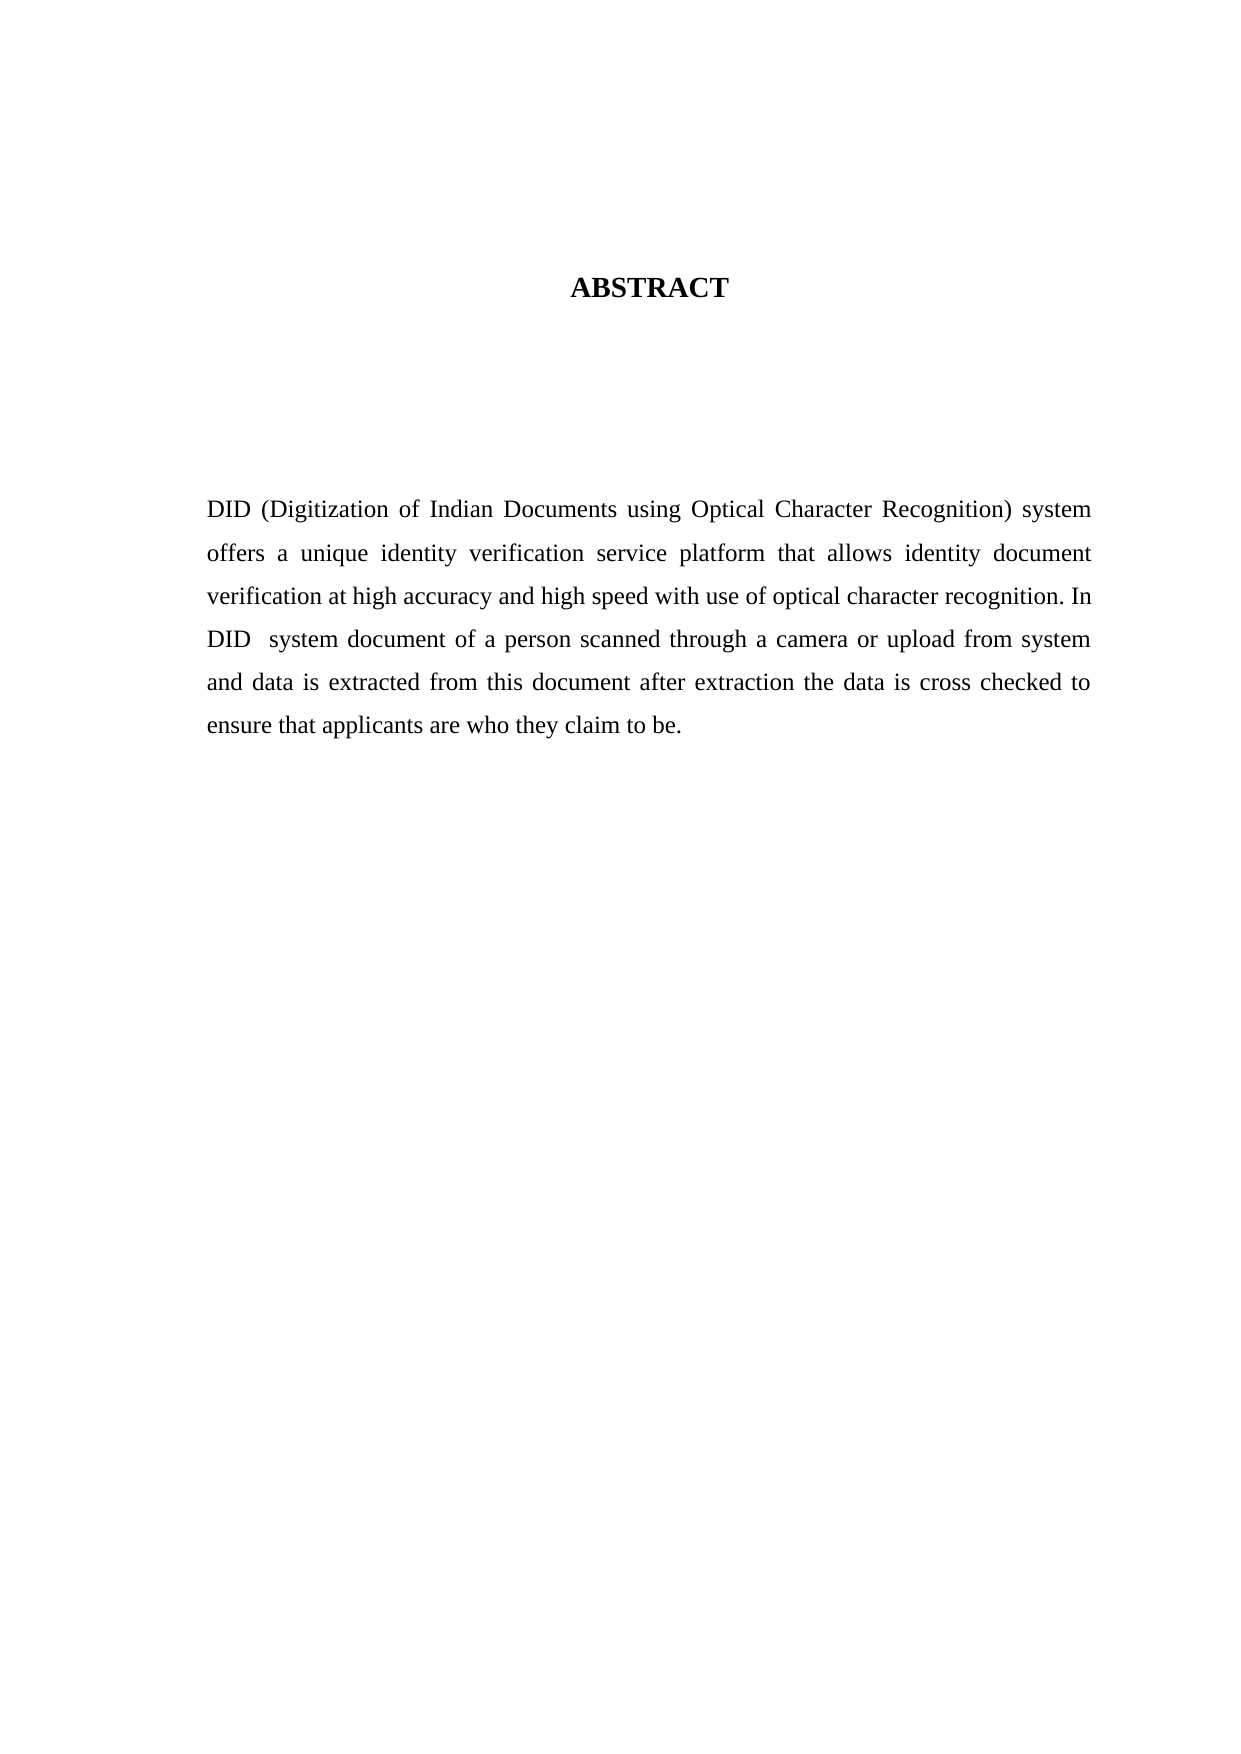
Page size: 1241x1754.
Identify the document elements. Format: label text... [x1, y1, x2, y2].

text ABSTRACT [207, 270, 1093, 303]
text DID (Digitization of Indian Documents using Optical Character Recognition) system offers a unique identity verification service platform that allows identity document verification at high accuracy and high speed with use of optical character recognition. In DID system document of a person scanned through a camera or upload from system and data is extracted from this document after extraction the data is cross checked to ensure that applicants are who they claim to be. [207, 494, 1093, 739]
